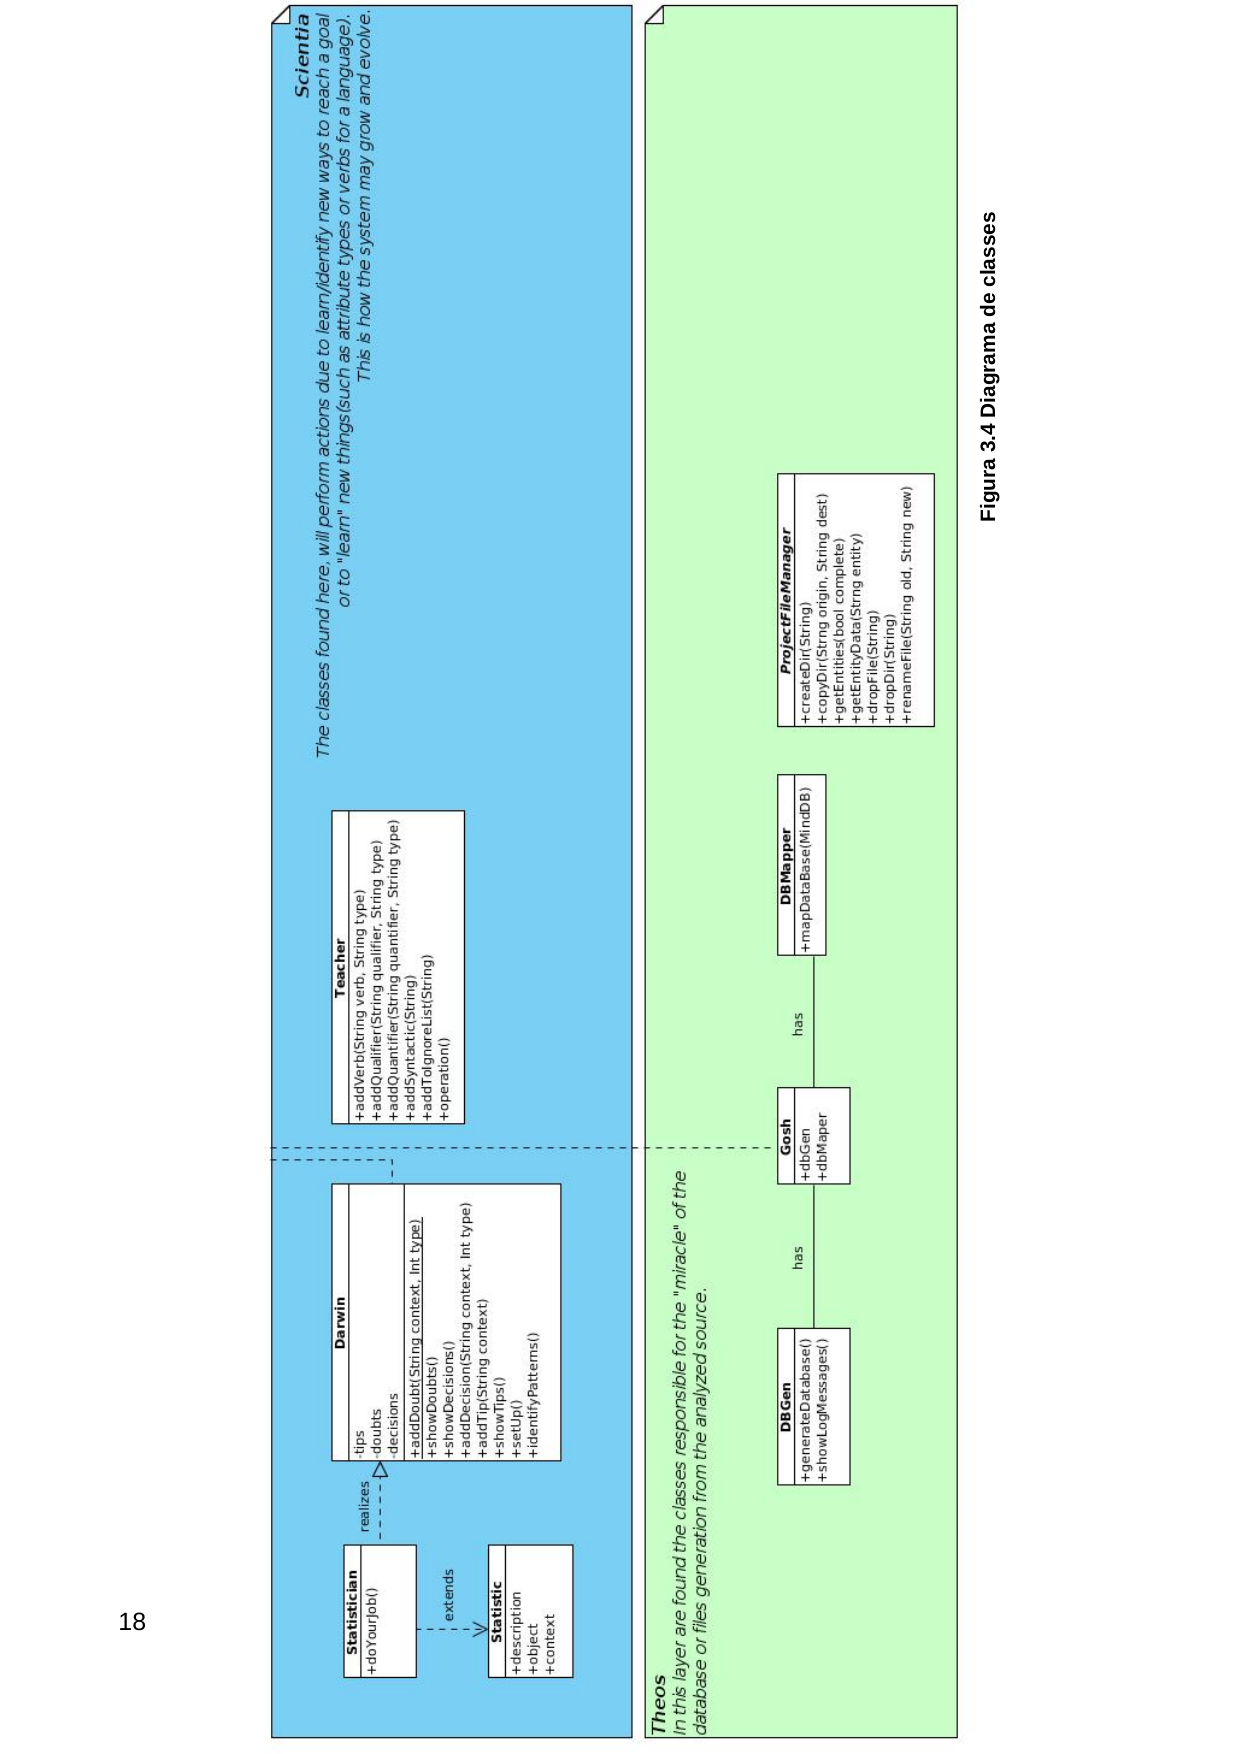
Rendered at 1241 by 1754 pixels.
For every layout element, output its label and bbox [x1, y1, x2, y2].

picture [264, 0, 976, 1754]
